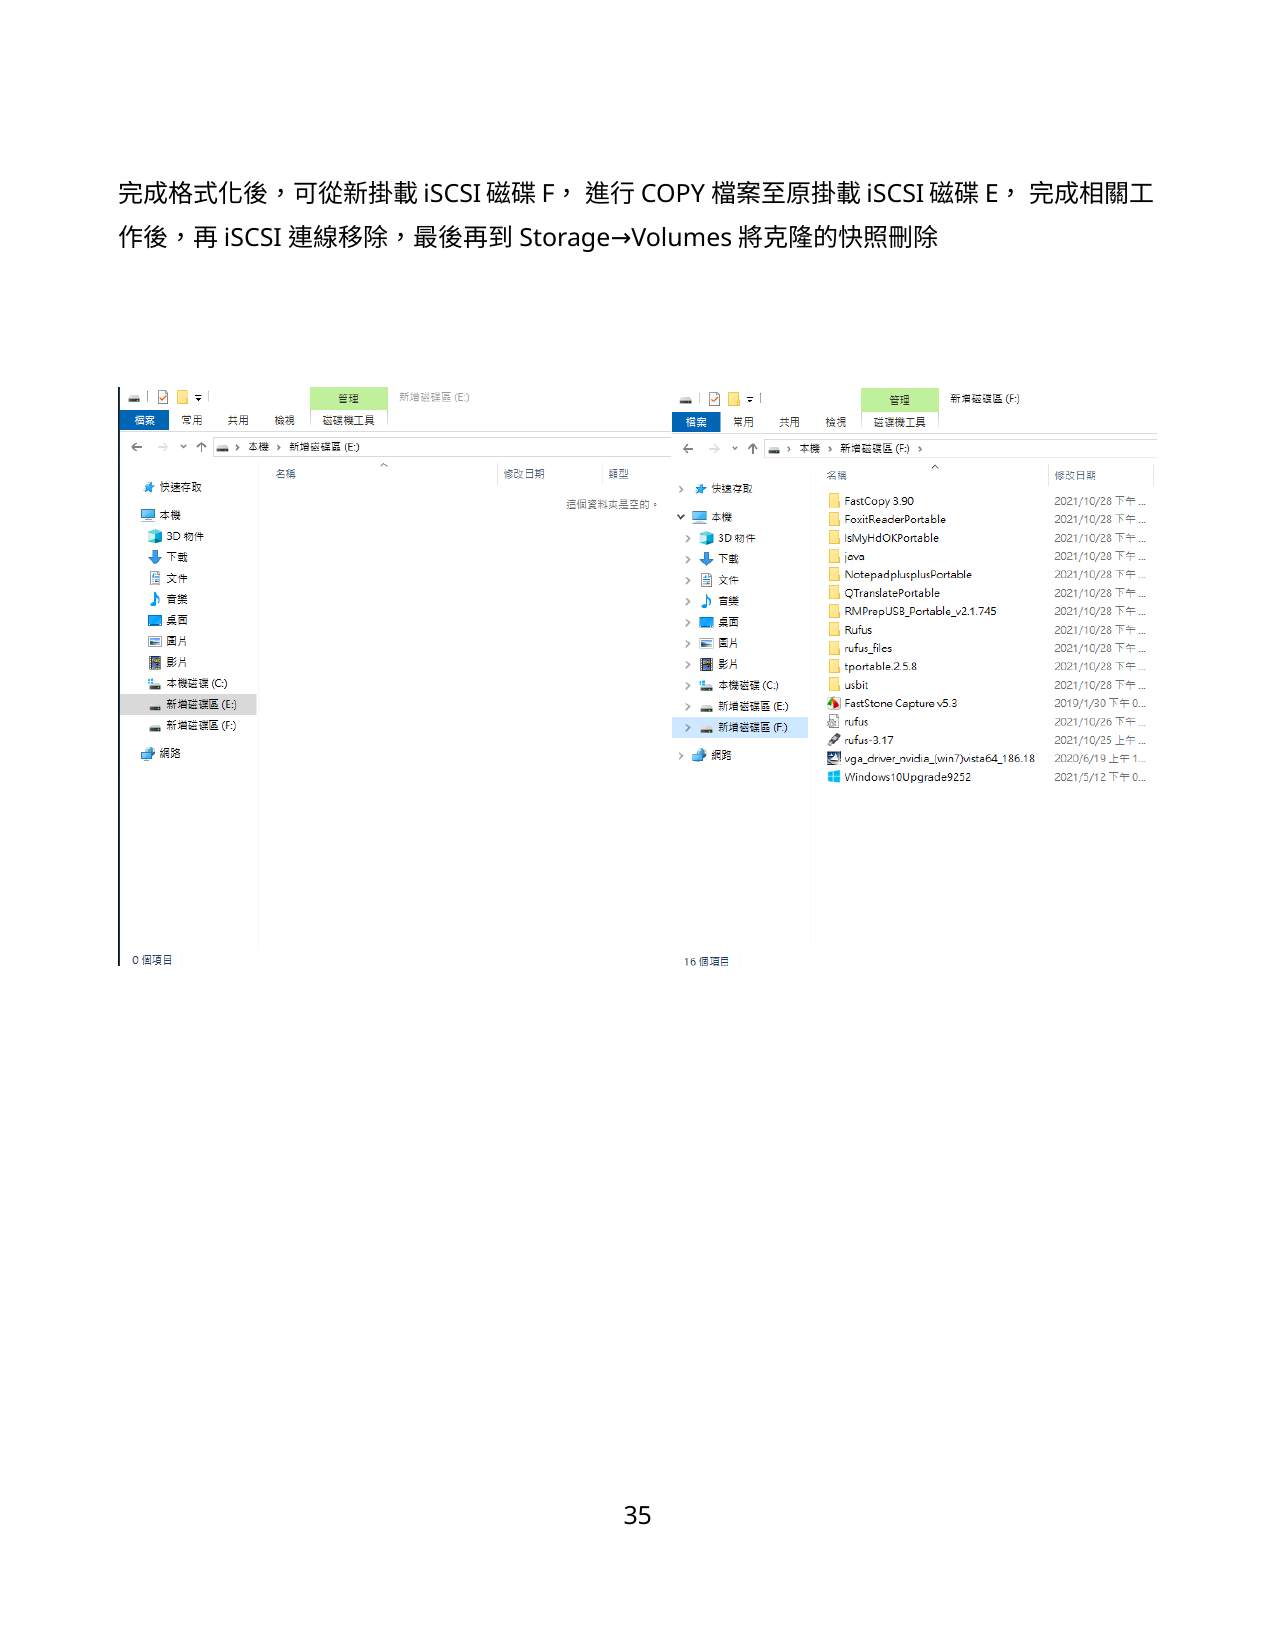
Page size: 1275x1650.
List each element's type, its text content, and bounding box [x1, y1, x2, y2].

text 完成格式化後，可從新掛載iSCSI磁碟F， 進行 COPY 檔案至原掛載iSCSI磁碟E， 完成相關工作後，再 iSCSI 連線移除，最後再到 Storage→Volumes 將克隆的快照刪除 [118, 173, 1157, 253]
picture [118, 387, 1157, 966]
